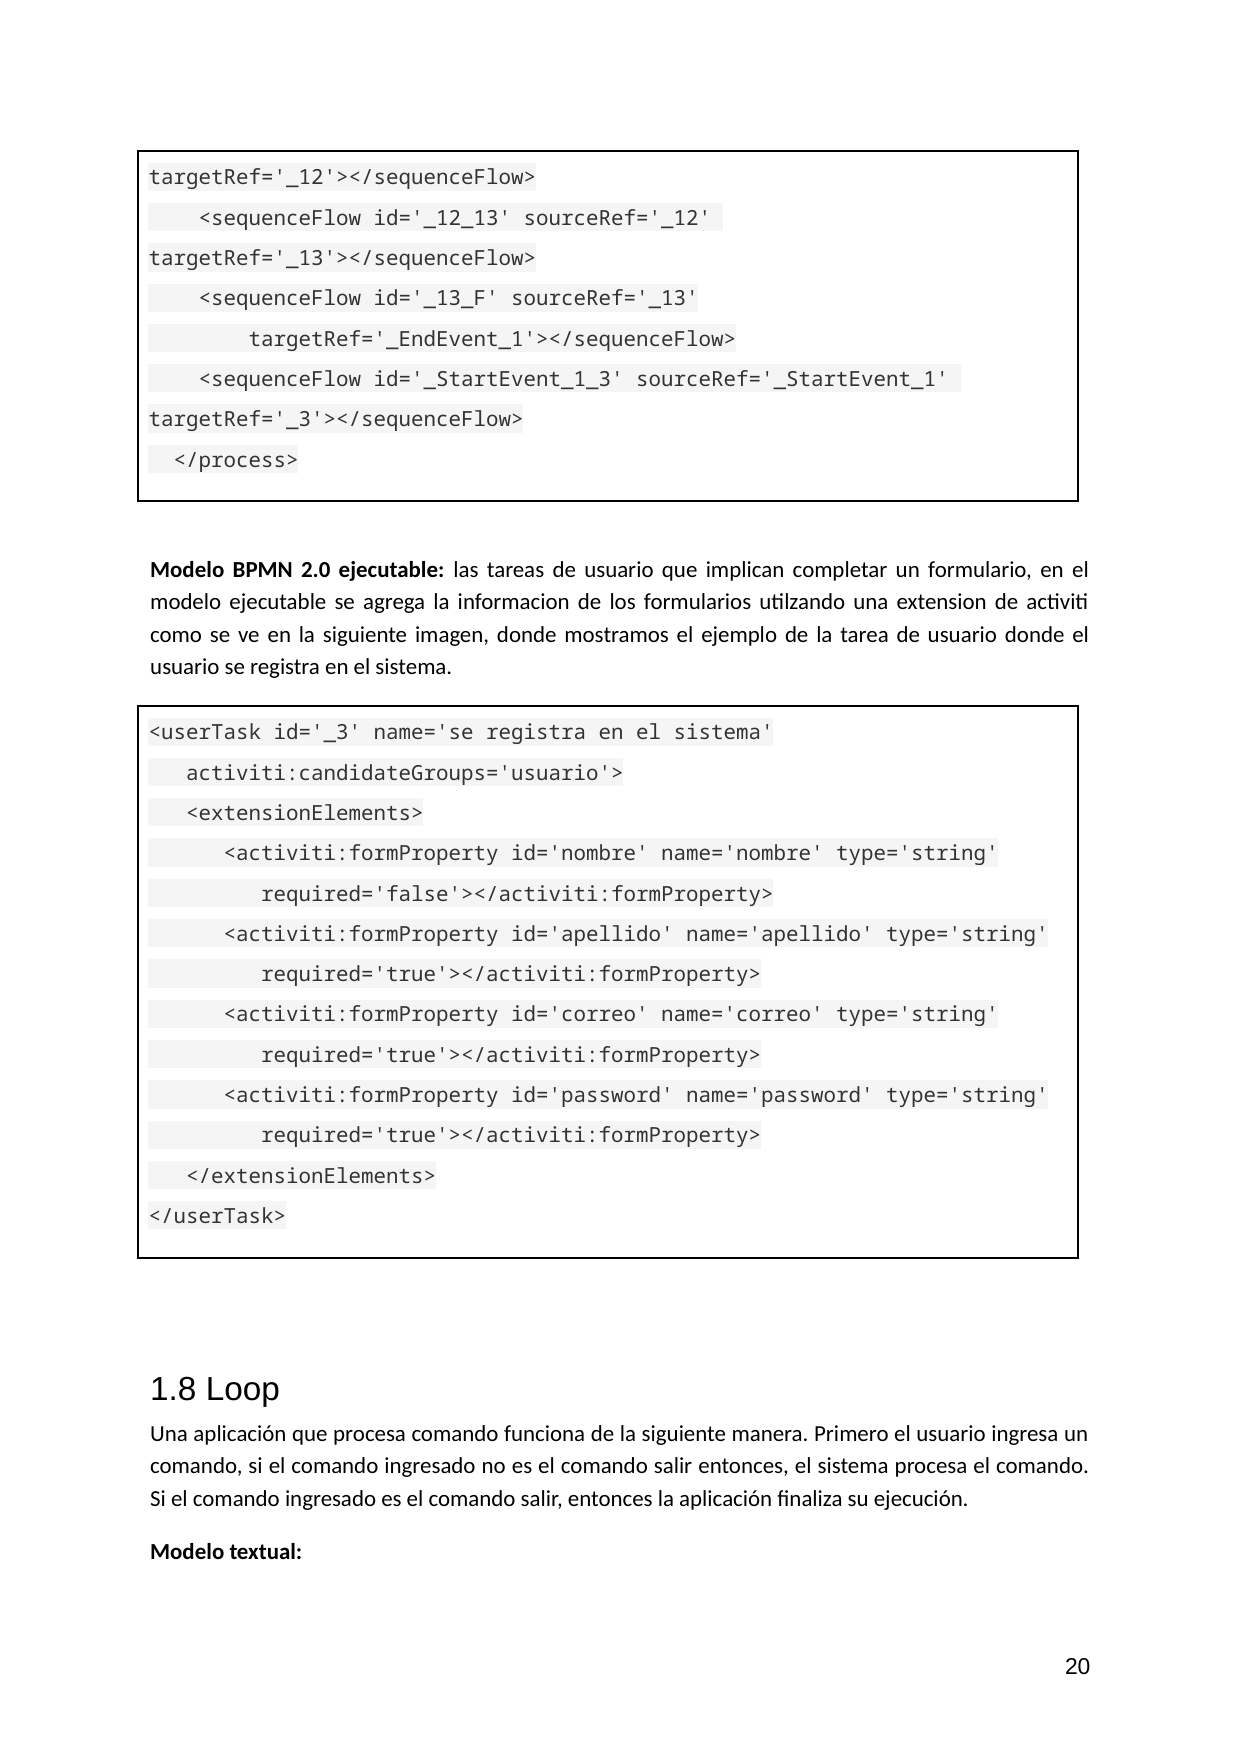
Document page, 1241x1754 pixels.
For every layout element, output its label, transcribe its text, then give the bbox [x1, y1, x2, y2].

subtitle 1.8 Loop [150, 1369, 1090, 1407]
text Una aplicación que procesa comando funciona de la siguiente manera. Primero el usuario ingresa un comando, si el comando ingresado no es el comando salir entonces, el sistema procesa el comando. Si el comando ingresado es el comando salir, entonces la aplicación finaliza su ejecución. [150, 1419, 1090, 1512]
text Modelo textual: [150, 1537, 1090, 1565]
text Modelo BPMN 2.0 ejecutable: las tareas de usuario que implican completar un formulario, en el modelo ejecutable se agrega la informacion de los formularios utilzando una extension de activiti como se ve en la siguiente imagen, donde mostramos el ejemplo de la tarea de usuario donde el usuario se registra en el sistema. [150, 555, 1090, 680]
table_header <userTask id='_3' name='se registra en el sistema' activiti:candidateGroups='usuario'> <extensionElements> <activiti:formProperty id='nombre' name='nombre' type='string' required='false'></activiti:formProperty> <activiti:formProperty id='apellido' name='apellido' type='string' required='true'></activiti:formProperty> <activiti:formProperty id='correo' name='correo' type='string' required='true'></activiti:formProperty> <activiti:formProperty id='password' name='password' type='string' required='true'></activiti:formProperty> </extensionElements> </userTask> [139, 707, 1077, 1257]
table_header targetRef='_12'></sequenceFlow> <sequenceFlow id='_12_13' sourceRef='_12' targetRef='_13'></sequenceFlow> <sequenceFlow id='_13_F' sourceRef='_13' targetRef='_EndEvent_1'></sequenceFlow> <sequenceFlow id='_StartEvent_1_3' sourceRef='_StartEvent_1' targetRef='_3'></sequenceFlow> </process> [139, 152, 1077, 500]
